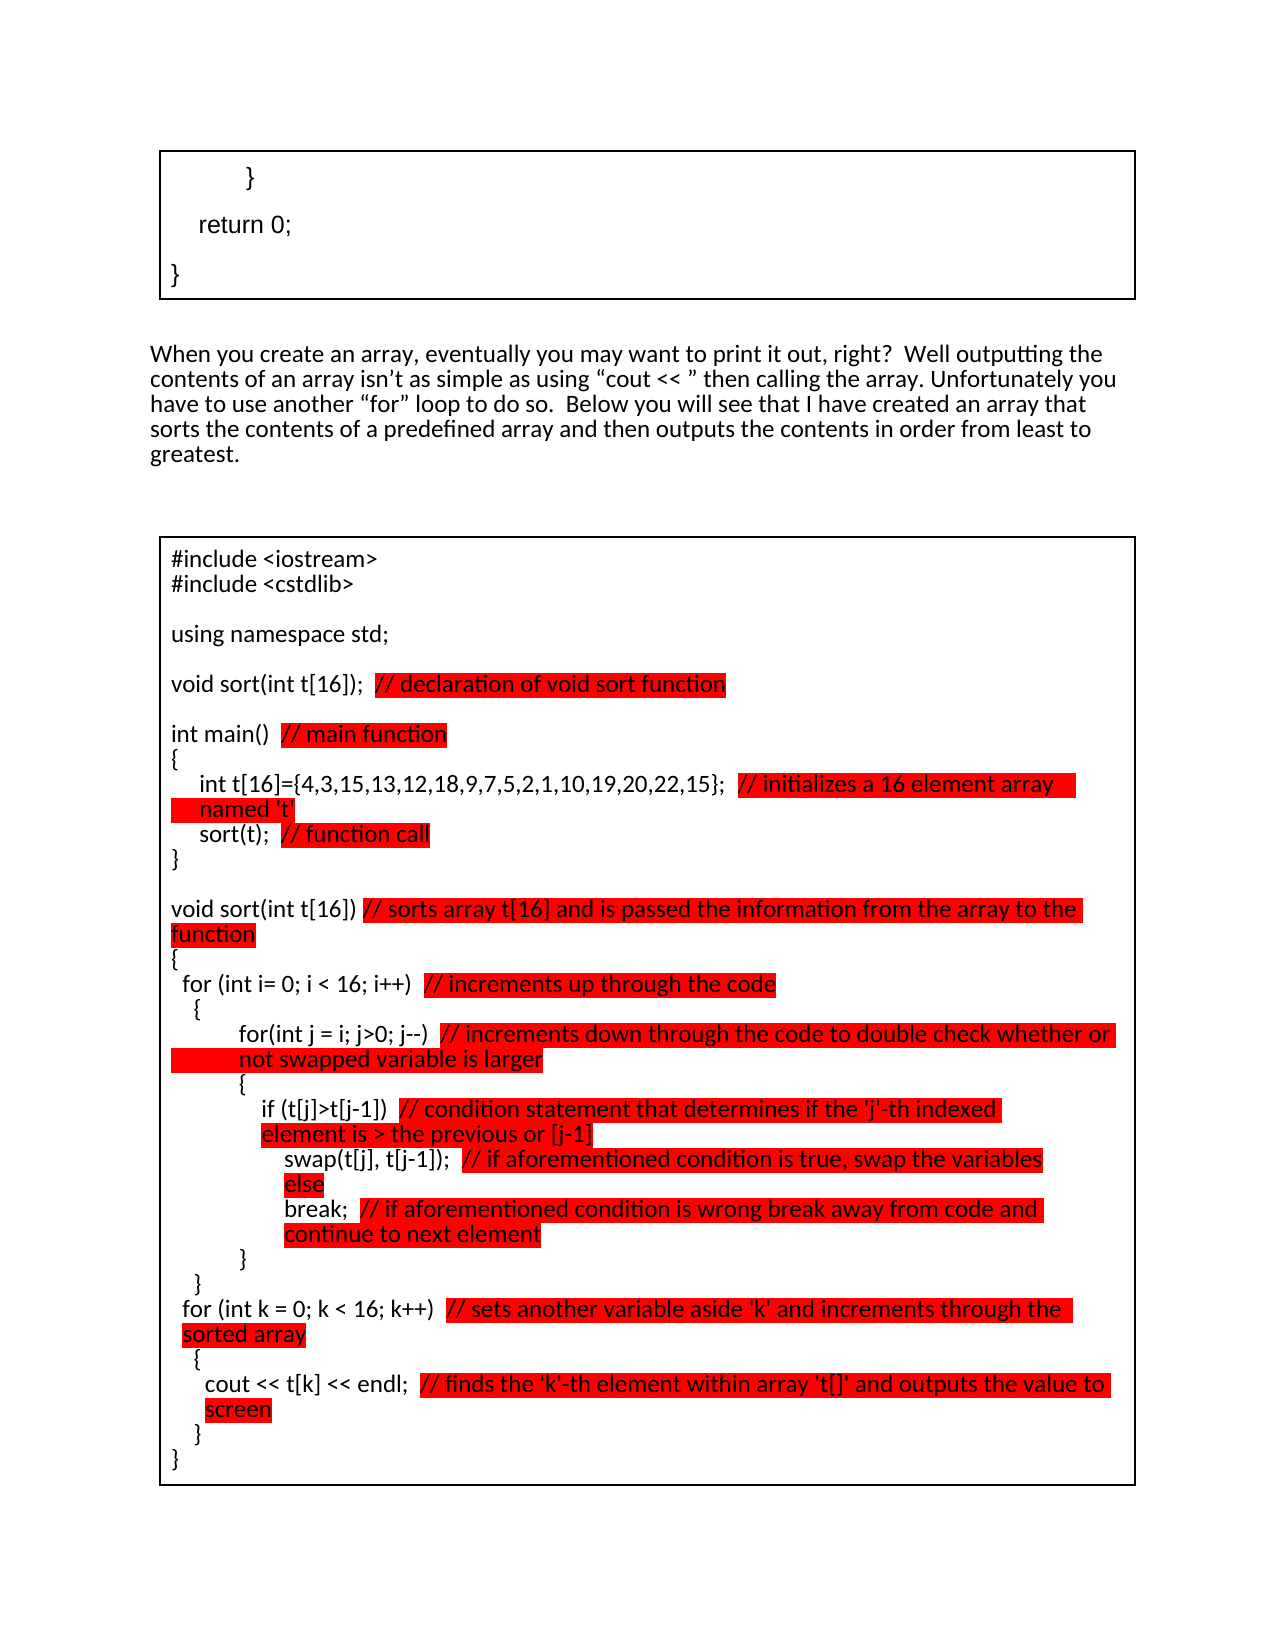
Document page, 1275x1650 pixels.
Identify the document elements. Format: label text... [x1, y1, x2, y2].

text When you create an array, eventually you may want to print it out, right? Well outputting the contents of an array isn’t as simple as using “cout << ” then calling the array. Unfortunately you have to use another “for” loop to do so. Below you will see that I have created an array that sorts the contents of a predefined array and then outputs the contents in order from least to greatest. [150, 344, 1125, 469]
table_header } return 0; } [161, 152, 1134, 298]
table_header #include <iostream> #include <cstdlib> using namespace std; void sort(int t[16]); // declaration of void sort function int main() // main function { int t[16]={4,3,15,13,12,18,9,7,5,2,1,10,19,20,22,15}; // initializes a 16 element array named 't' sort(t); // function call } void sort(int t[16]) // sorts array t[16] and is passed the information from the array to the function { for (int i= 0; i < 16; i++) // increments up through the code { for(int j = i; j>0; j--) // increments down through the code to double check whether or not swapped variable is larger { if (t[j]>t[j-1]) // condition statement that determines if the 'j'-th indexed element is > the previous or [j-1] swap(t[j], t[j-1]); // if aforementioned condition is true, swap the variables else break; // if aforementioned condition is wrong break away from code and continue to next element } } for (int k = 0; k < 16; k++) // sets another variable aside 'k' and increments through the sorted array { cout << t[k] << endl; // finds the 'k'-th element within array 't[]' and outputs the value to screen } } [161, 538, 1134, 1484]
